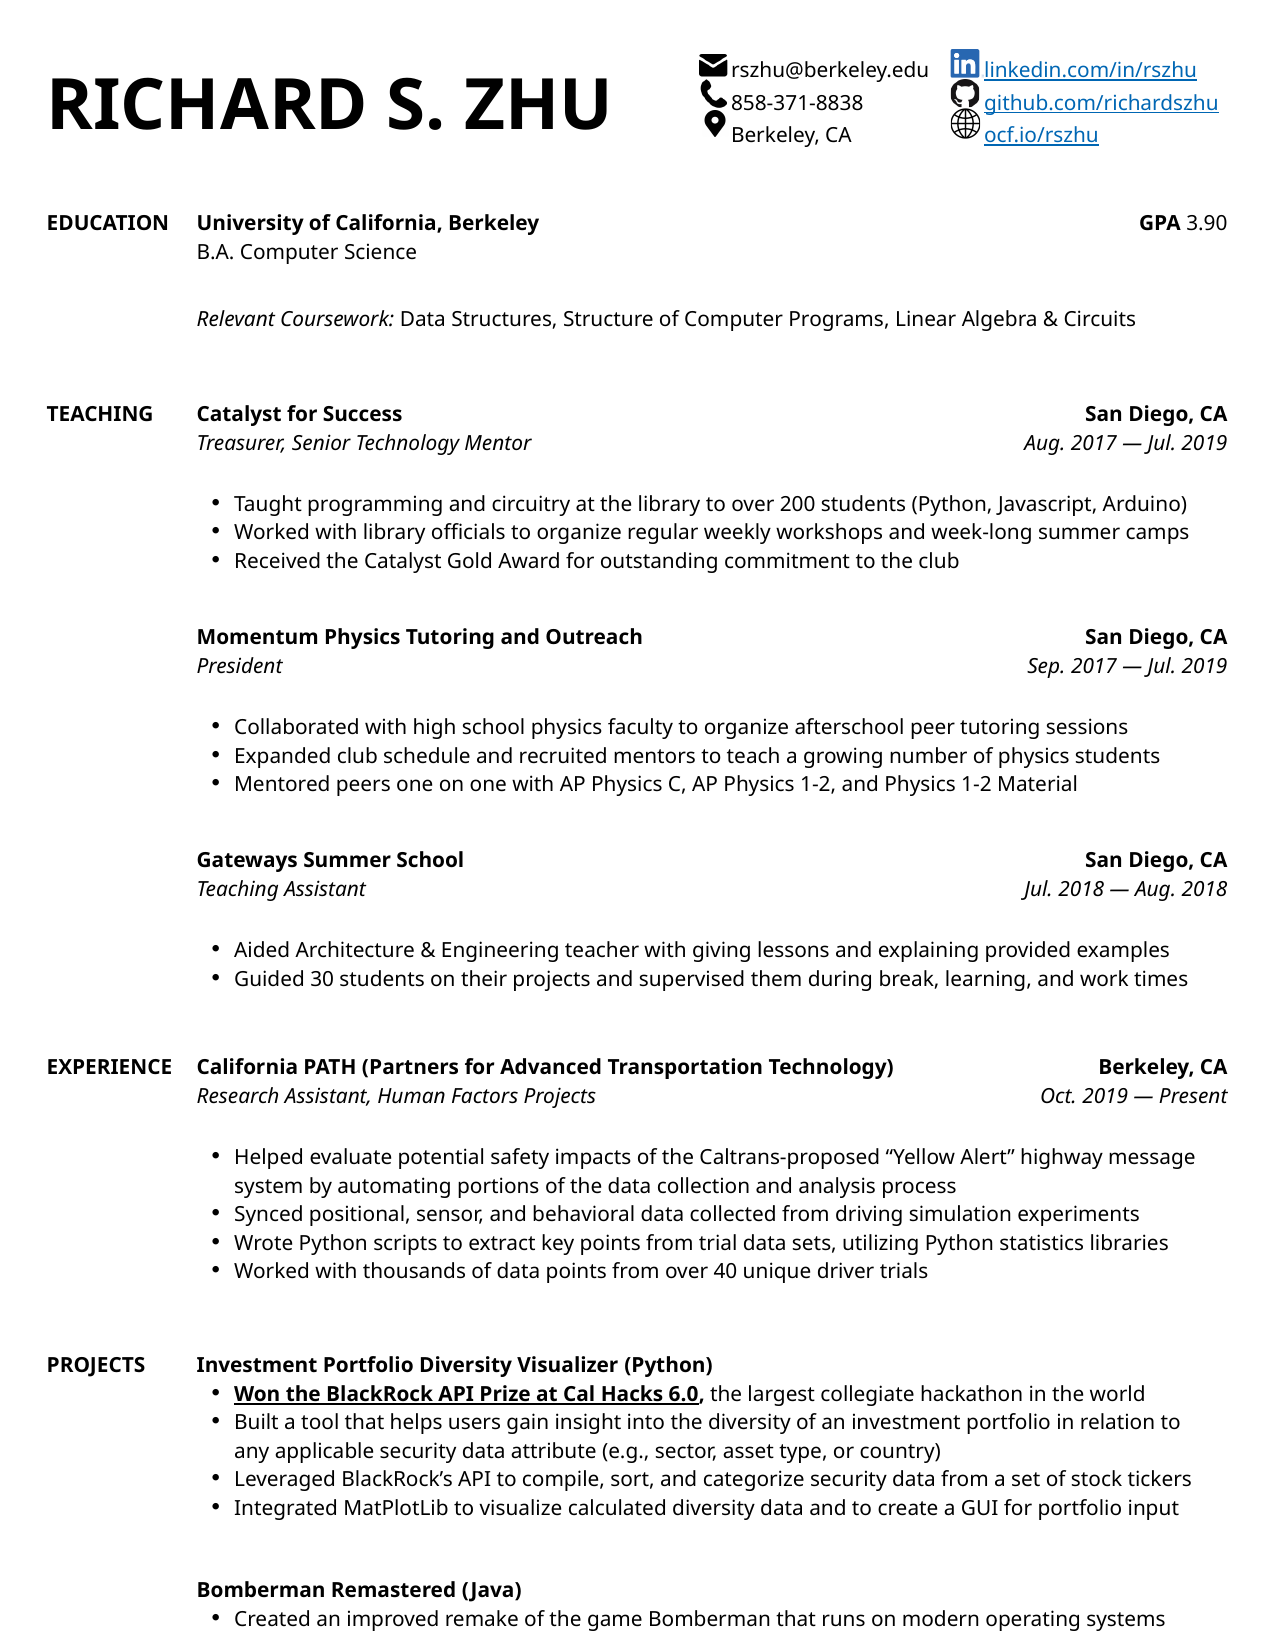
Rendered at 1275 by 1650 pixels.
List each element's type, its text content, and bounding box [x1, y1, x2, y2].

table_header TEACHING [46, 372, 196, 456]
table_header Gateways Summer School Teaching Assistant [196, 831, 956, 902]
table_header Catalyst for Success Treasurer, Senior Technology Mentor [196, 372, 956, 456]
table_header [703, 51, 731, 153]
picture [696, 48, 730, 108]
picture [950, 79, 981, 139]
table_header rszhu@berkeley.edu 858-371-8838 Berkeley, CA [731, 51, 946, 153]
table_header GPA 3.90 [862, 182, 1228, 265]
table_header San Diego, CA Jul. 2018 — Aug. 2018 [956, 831, 1228, 902]
table_header University of California, Berkeley B.A. Computer Science [196, 182, 862, 265]
table_header [46, 608, 196, 679]
table_header California PATH (Partners for Advanced Transportation Technology) Research Assistant, Human Factors Projects [196, 1025, 984, 1109]
table_header EDUCATION [46, 182, 196, 265]
table_header Helped evaluate potential safety impacts of the Caltrans-proposed “Yellow Alert” highway message system by automating portions of the data collection and analysis process Synced positional, sensor, and behavioral data collected from driving simulation experiments Wrote Python scripts to extract key points from trial data sets, utilizing Python statistics libraries Worked with thousands of data points from over 40 unique driver trials [196, 1142, 1228, 1284]
table_header [946, 51, 984, 153]
table_header EXPERIENCE [46, 1025, 196, 1109]
table_header Investment Portfolio Diversity Visualizer (Python) Won the BlackRock API Prize at Cal Hacks 6.0, the largest collegiate hackathon in the world Built a tool that helps users gain insight into the diversity of an investment portfolio in relation to any applicable security data attribute (e.g., sector, asset type, or country) Leveraged BlackRock’s API to compile, sort, and categorize security data from a set of stock tickers Integrated MatPlotLib to visualize calculated diversity data and to create a GUI for portfolio input [196, 1324, 1228, 1521]
picture [701, 110, 729, 137]
table_header Berkeley, CA Oct. 2019 — Present [984, 1025, 1228, 1109]
table_header RICHARD S. ZHU [46, 51, 703, 153]
table_header [46, 831, 196, 902]
table_header San Diego, CA Aug. 2017 — Jul. 2019 [956, 372, 1228, 456]
table_header Momentum Physics Tutoring and Outreach President [196, 608, 956, 679]
table_header [46, 305, 196, 333]
table_header Aided Architecture & Engineering teacher with giving lessons and explaining provided examples Guided 30 students on their projects and supervised them during break, learning, and work times [196, 936, 1228, 992]
table_header Bomberman Remastered (Java) Created an improved remake of the game Bomberman that runs on modern operating systems Devised a completely new and original “competitive mode”, featuring dynamic multiplayer gameplay Utilized the Java Swing toolkit to design game menus, handle controls, and execute game events Played extensively by friends and voted in the top 3 when presented at a school project fair [196, 1560, 1228, 1632]
table_header [46, 936, 196, 992]
table_header San Diego, CA Sep. 2017 — Jul. 2019 [956, 608, 1228, 679]
table_header [46, 712, 196, 798]
table_header [46, 489, 196, 574]
table_header Taught programming and circuitry at the library to over 200 students (Python, Javascript, Arduino) Worked with library officials to organize regular weekly workshops and week-long summer camps Received the Catalyst Gold Award for outstanding commitment to the club [196, 489, 1228, 574]
table_header PROJECTS [46, 1324, 196, 1521]
table_header Relevant Coursework: Data Structures, Structure of Computer Programs, Linear Algebra & Circuits [196, 305, 1228, 333]
table_header [46, 1142, 196, 1284]
table_header linkedin.com/in/rszhu github.com/richardszhu ocf.io/rszhu [984, 51, 1228, 153]
picture [950, 49, 984, 78]
table_header [46, 1560, 196, 1632]
table_header Collaborated with high school physics faculty to organize afterschool peer tutoring sessions Expanded club schedule and recruited mentors to teach a growing number of physics students Mentored peers one on one with AP Physics C, AP Physics 1-2, and Physics 1-2 Material [196, 712, 1228, 798]
